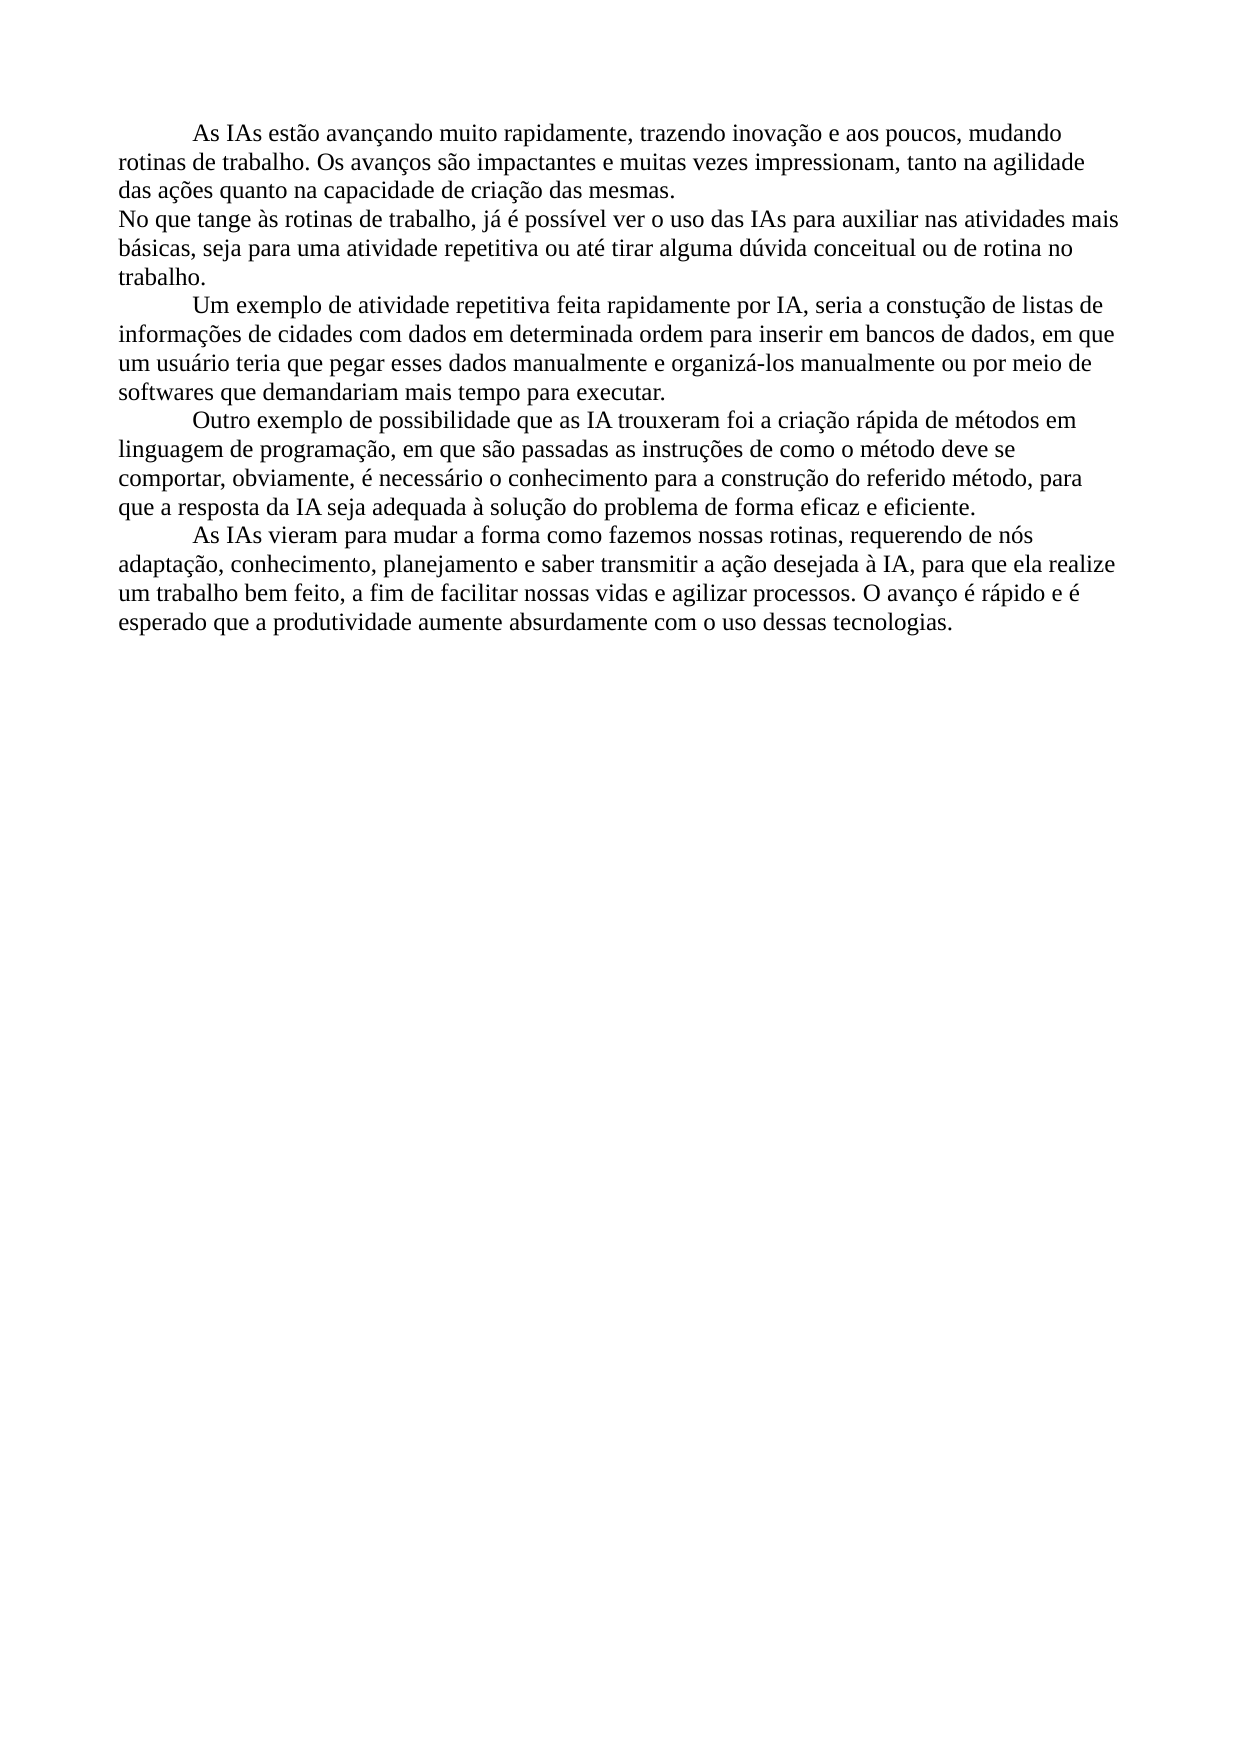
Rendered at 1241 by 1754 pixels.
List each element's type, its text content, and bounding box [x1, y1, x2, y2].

text Outro exemplo de possibilidade que as IA trouxeram foi a criação rápida de métodos em linguagem de programação, em que são passadas as instruções de como o método deve se comportar, obviamente, é necessário o conhecimento para a construção do referido método, para que a resposta da IA seja adequada à solução do problema de forma eficaz e eficiente. [118, 406, 1122, 521]
text No que tange às rotinas de trabalho, já é possível ver o uso das IAs para auxiliar nas atividades mais básicas, seja para uma atividade repetitiva ou até tirar alguma dúvida conceitual ou de rotina no trabalho. [118, 204, 1122, 291]
text As IAs estão avançando muito rapidamente, trazendo inovação e aos poucos, mudando rotinas de trabalho. Os avanços são impactantes e muitas vezes impressionam, tanto na agilidade das ações quanto na capacidade de criação das mesmas. [118, 118, 1122, 204]
text Um exemplo de atividade repetitiva feita rapidamente por IA, seria a constução de listas de informações de cidades com dados em determinada ordem para inserir em bancos de dados, em que um usuário teria que pegar esses dados manualmente e organizá-los manualmente ou por meio de softwares que demandariam mais tempo para executar. [118, 291, 1122, 406]
text As IAs vieram para mudar a forma como fazemos nossas rotinas, requerendo de nós adaptação, conhecimento, planejamento e saber transmitir a ação desejada à IA, para que ela realize um trabalho bem feito, a fim de facilitar nossas vidas e agilizar processos. O avanço é rápido e é esperado que a produtividade aumente absurdamente com o uso dessas tecnologias. [118, 521, 1122, 636]
